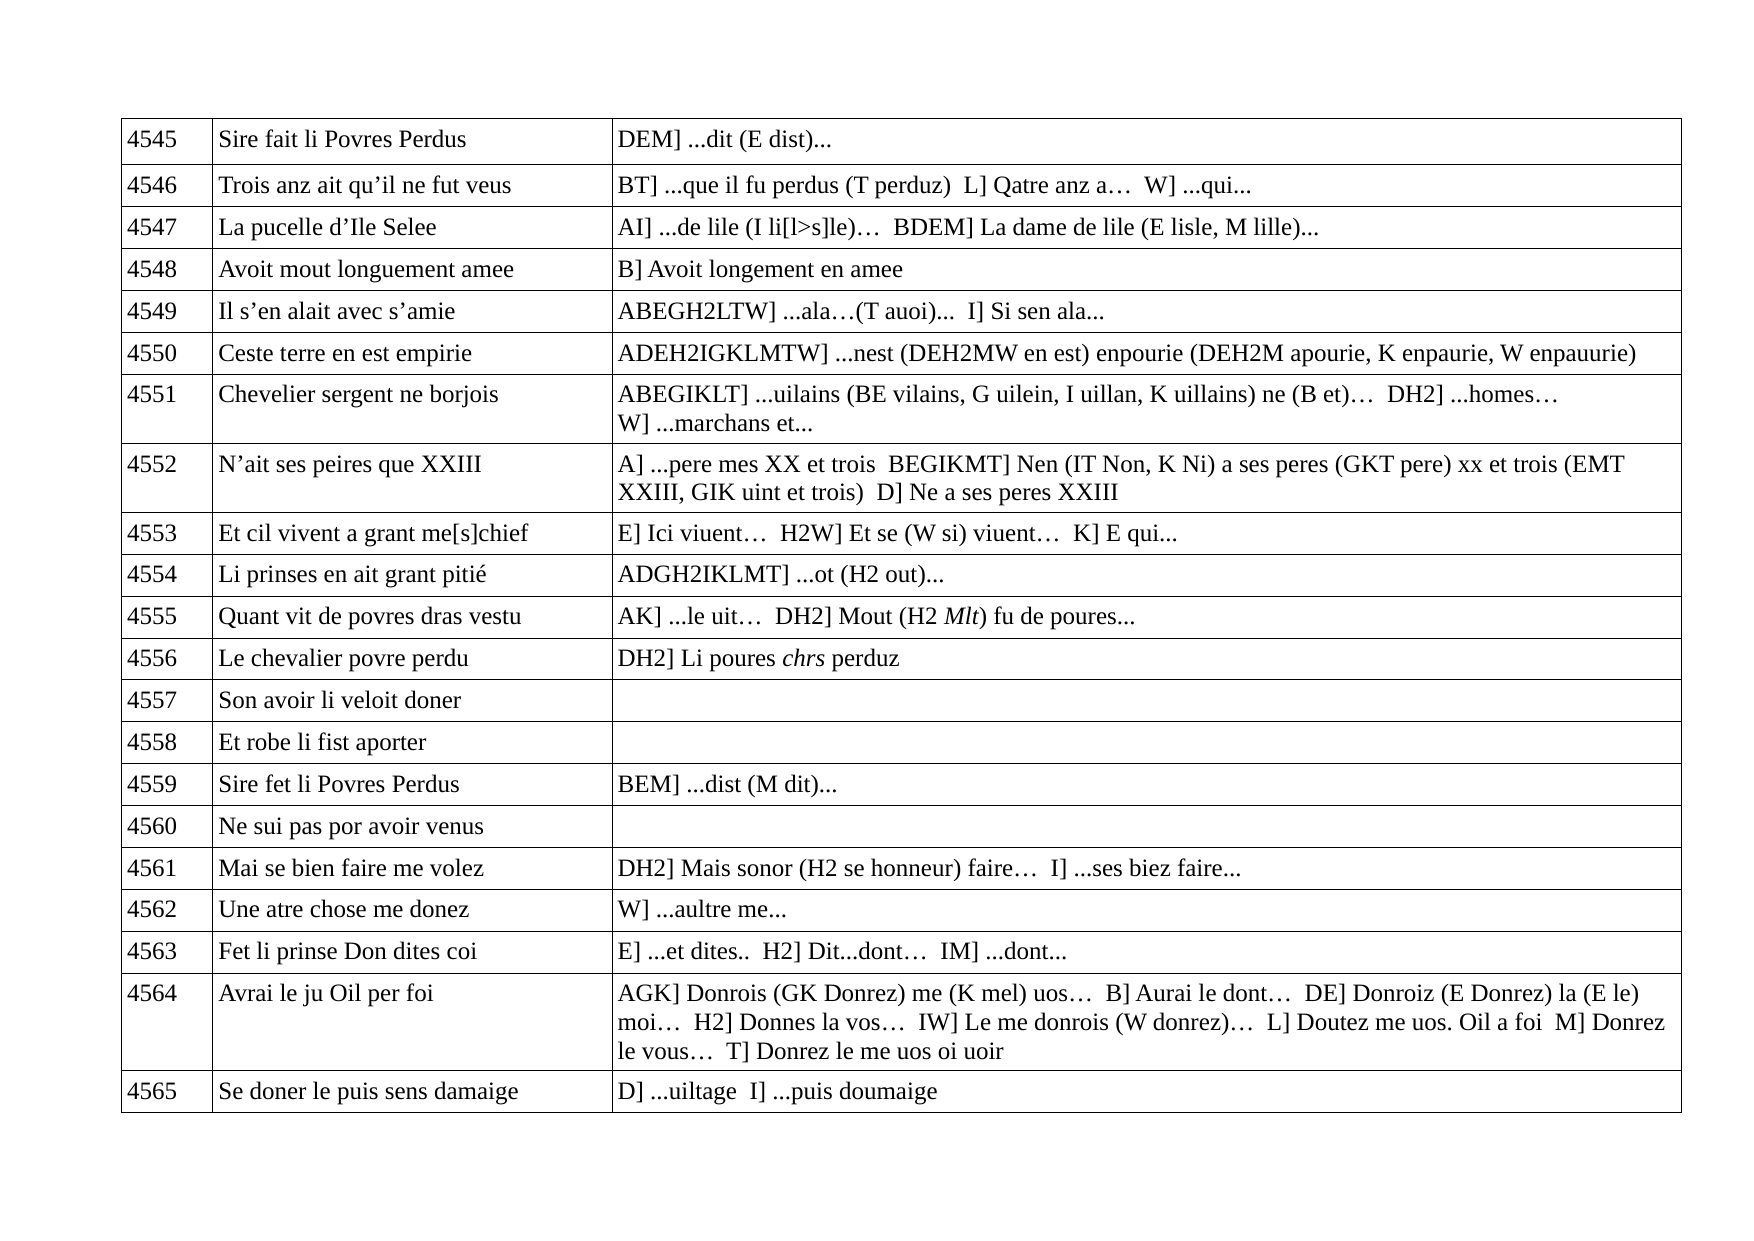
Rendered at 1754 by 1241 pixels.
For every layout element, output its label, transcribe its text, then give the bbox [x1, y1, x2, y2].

table_cell Trois anz ait qu’il ne fut veus [213, 165, 612, 206]
table_cell 4563 [122, 932, 212, 972]
table_cell 4549 [122, 291, 212, 332]
table_cell 4550 [122, 333, 212, 374]
table_cell 4560 [122, 806, 212, 847]
table_cell B] Avoit longement en amee [613, 249, 1681, 290]
table_cell 4557 [122, 680, 212, 721]
table_cell ADEH2IGKLMTW] ...nest (DEH2MW en est) enpourie (DEH2M apourie, K enpaurie, W enpauurie) [613, 333, 1681, 374]
table_cell 4556 [122, 639, 212, 679]
table_cell 4559 [122, 764, 212, 805]
table_cell ADGH2IKLMT] ...ot (H2 out)... [613, 555, 1681, 596]
table_cell 4546 [122, 165, 212, 206]
table_cell 4561 [122, 848, 212, 889]
table_cell AGK] Donrois (GK Donrez) me (K mel) uos… B] Aurai le dont… DE] Donroiz (E Donrez) la (E le) moi… H2] Donnes la vos… IW] Le me donrois (W donrez)… L] Doutez me uos. Oil a foi M] Donrez le vous… T] Donrez le me uos oi uoir [613, 974, 1681, 1070]
table_cell E] Ici viuent… H2W] Et se (W si) viuent… K] E qui... [613, 513, 1681, 554]
table_cell AK] ...le uit… DH2] Mout (H2 Mlt) fu de poures... [613, 597, 1681, 637]
table_cell 4553 [122, 513, 212, 554]
table_cell D] ...uiltage I] ...puis doumaige [613, 1071, 1681, 1112]
table_cell Son avoir li veloit doner [213, 680, 612, 721]
table_cell Se doner le puis sens damaige [213, 1071, 612, 1112]
table_cell [613, 680, 1681, 721]
table_cell Quant vit de povres dras vestu [213, 597, 612, 637]
table_cell ABEGIKLT] ...uilains (BE vilains, G uilein, I uillan, K uillains) ne (B et)… DH2] ...homes… W] ...marchans et... [613, 375, 1681, 443]
table_cell ABEGH2LTW] ...ala…(T auoi)... I] Si sen ala... [613, 291, 1681, 332]
table_cell 4564 [122, 974, 212, 1070]
table_cell Mai se bien faire me volez [213, 848, 612, 889]
table_cell N’ait ses peires que XXIII [213, 444, 612, 512]
table_cell Ceste terre en est empirie [213, 333, 612, 374]
table_cell Chevelier sergent ne borjois [213, 375, 612, 443]
table_cell AI] ...de lile (I li[l>s]le)… BDEM] La dame de lile (E lisle, M lille)... [613, 207, 1681, 248]
table_cell Il s’en alait avec s’amie [213, 291, 612, 332]
table_cell DH2] Li poures chrs perduz [613, 639, 1681, 679]
table_cell E] ...et dites.. H2] Dit...dont… IM] ...dont... [613, 932, 1681, 972]
table_cell [613, 722, 1681, 763]
table_cell BEM] ...dist (M dit)... [613, 764, 1681, 805]
table_cell La pucelle d’Ile Selee [213, 207, 612, 248]
table_cell 4552 [122, 444, 212, 512]
table_cell Sire fet li Povres Perdus [213, 764, 612, 805]
table_cell 4562 [122, 890, 212, 931]
table_cell 4547 [122, 207, 212, 248]
table_cell Le chevalier povre perdu [213, 639, 612, 679]
table_cell Avrai le ju Oil per foi [213, 974, 612, 1070]
table_cell BT] ...que il fu perdus (T perduz) L] Qatre anz a… W] ...qui... [613, 165, 1681, 206]
table_cell Et cil vivent a grant me[s]chief [213, 513, 612, 554]
table_cell 4554 [122, 555, 212, 596]
table_cell Une atre chose me donez [213, 890, 612, 931]
table_cell DEM] ...dit (E dist)... [613, 119, 1681, 164]
table_cell 4555 [122, 597, 212, 637]
table_cell Et robe li fist aporter [213, 722, 612, 763]
table_cell Fet li prinse Don dites coi [213, 932, 612, 972]
table_cell DH2] Mais sonor (H2 se honneur) faire… I] ...ses biez faire... [613, 848, 1681, 889]
table_cell Sire fait li Povres Perdus [213, 119, 612, 164]
table_cell 4545 [122, 119, 212, 164]
table_cell 4565 [122, 1071, 212, 1112]
table_cell 4548 [122, 249, 212, 290]
table_cell 4558 [122, 722, 212, 763]
table_cell A] ...pere mes XX et trois BEGIKMT] Nen (IT Non, K Ni) a ses peres (GKT pere) xx et trois (EMT XXIII, GIK uint et trois) D] Ne a ses peres XXIII [613, 444, 1681, 512]
table_cell Ne sui pas por avoir venus [213, 806, 612, 847]
table_cell Li prinses en ait grant pitié [213, 555, 612, 596]
table_cell Avoit mout longuement amee [213, 249, 612, 290]
table_cell [613, 806, 1681, 847]
table_cell W] ...aultre me... [613, 890, 1681, 931]
table_cell 4551 [122, 375, 212, 443]
